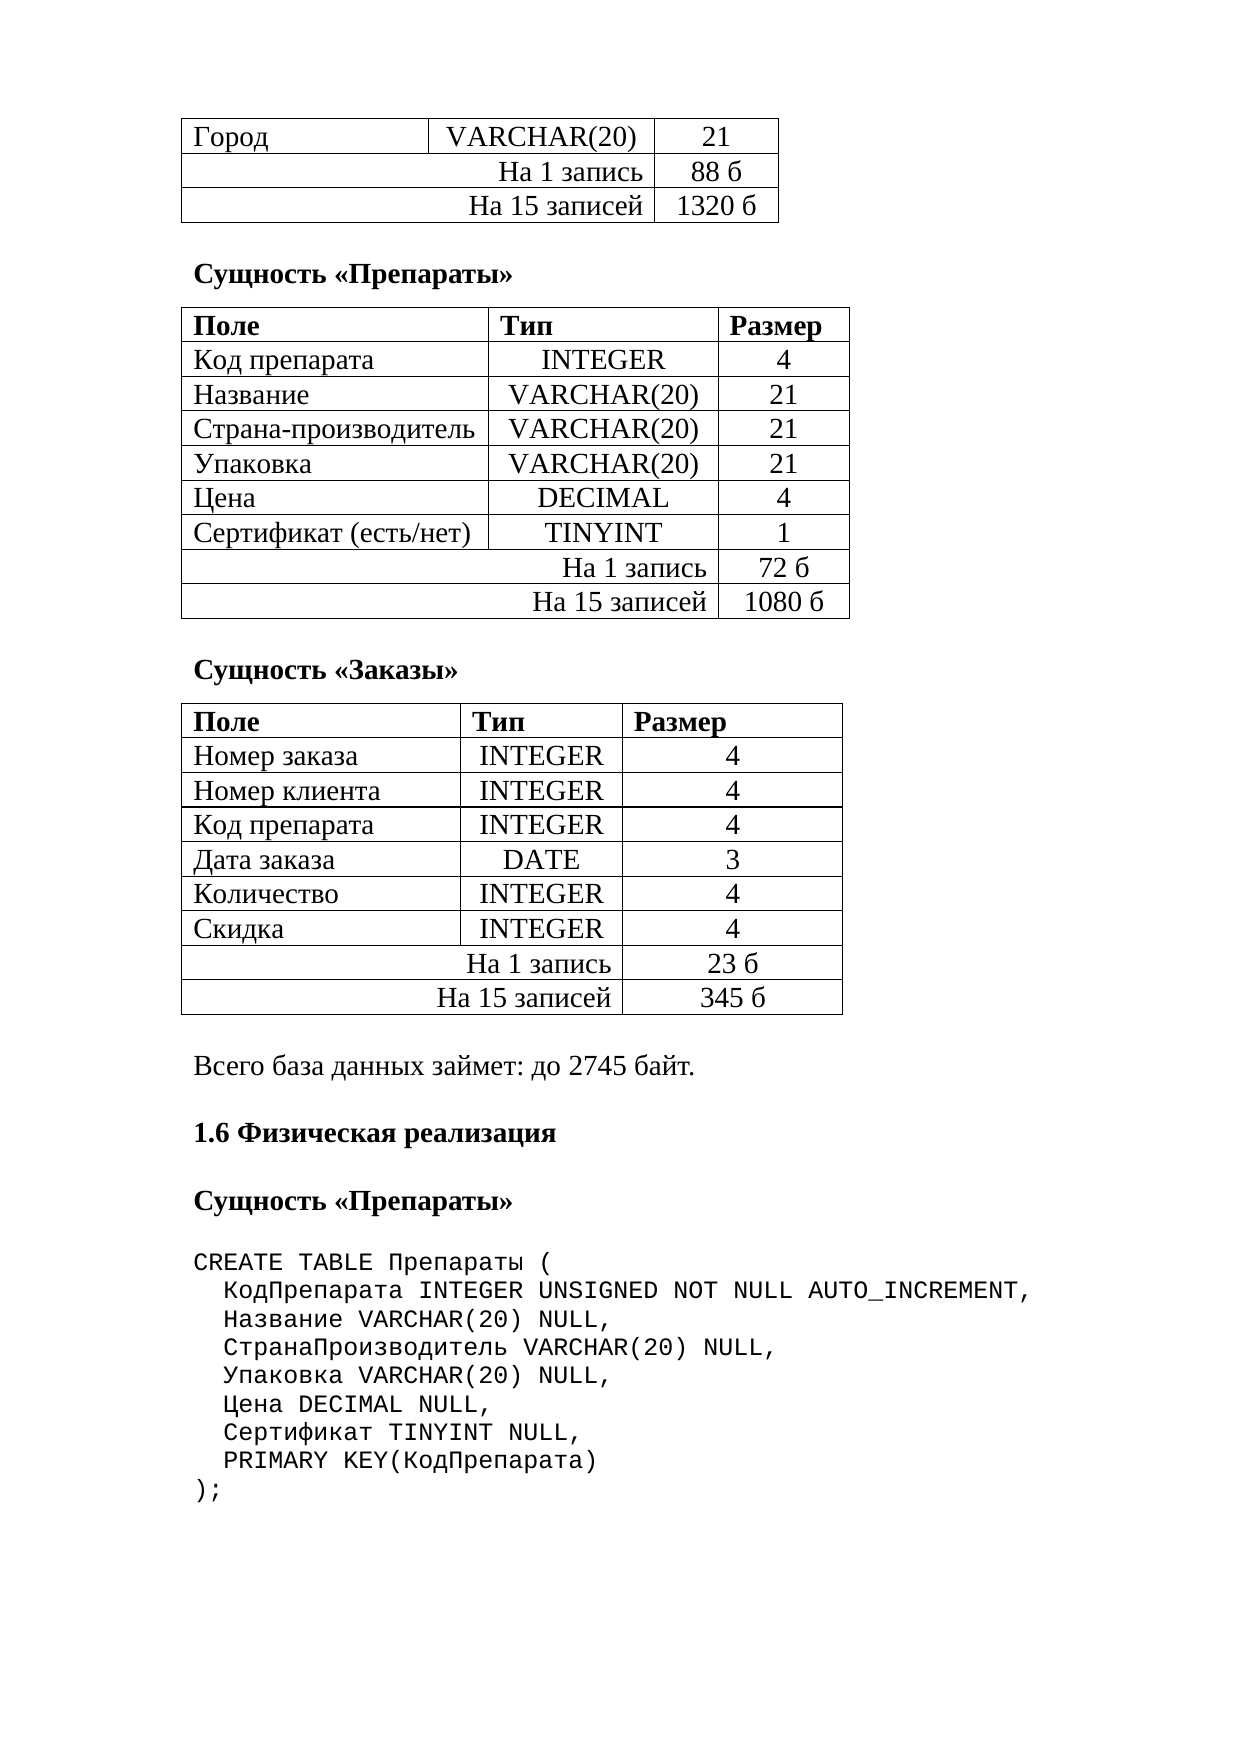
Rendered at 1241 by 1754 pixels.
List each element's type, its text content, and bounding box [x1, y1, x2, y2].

table_cell Скидка [182, 911, 460, 945]
table_cell 21 [655, 119, 778, 153]
table_cell INTEGER [461, 738, 622, 772]
table_cell 1080 б [719, 584, 849, 618]
table_cell VARCHAR(20) [489, 446, 718, 479]
table_cell 1320 б [655, 188, 778, 222]
table_cell На 1 запись [182, 946, 622, 979]
list Сущность «Препараты» [193, 1183, 1122, 1216]
list ); [193, 1476, 1122, 1505]
table_cell Страна-производитель [182, 411, 488, 445]
table_cell 21 [719, 377, 849, 410]
table_cell Дата заказа [182, 842, 460, 876]
table_cell INTEGER [461, 877, 622, 910]
table_header Размер [719, 308, 849, 341]
table_cell Город [182, 119, 428, 153]
list Сущность «Препараты» [193, 256, 1122, 290]
table_cell INTEGER [461, 911, 622, 945]
table_cell Количество [182, 877, 460, 910]
table_cell VARCHAR(20) [489, 411, 718, 445]
table_cell На 15 записей [182, 584, 718, 618]
table_cell TINYINT [489, 515, 718, 549]
table_cell На 1 запись [182, 154, 654, 187]
table_cell 4 [623, 877, 842, 910]
table_cell 21 [719, 446, 849, 479]
table_cell INTEGER [461, 773, 622, 806]
table_cell 4 [719, 342, 849, 376]
table_cell 21 [719, 411, 849, 445]
list Упаковка VARCHAR(20) NULL, [193, 1363, 1122, 1391]
table_cell Код препарата [182, 342, 488, 376]
list КодПрепарата INTEGER UNSIGNED NOT NULL AUTO_INCREMENT, [193, 1278, 1122, 1306]
table_cell INTEGER [489, 342, 718, 376]
table_header Тип [461, 704, 622, 737]
table_cell VARCHAR(20) [429, 119, 654, 153]
table_cell Упаковка [182, 446, 488, 479]
list Цена DECIMAL NULL, [193, 1391, 1122, 1420]
table_header Размер [623, 704, 842, 737]
table_header Поле [182, 308, 488, 341]
list СтранаПроизводитель VARCHAR(20) NULL, [193, 1335, 1122, 1363]
table_cell VARCHAR(20) [489, 377, 718, 410]
list CREATE TABLE Препараты ( [193, 1250, 1122, 1278]
table_cell 1 [719, 515, 849, 549]
table_cell На 15 записей [182, 188, 654, 222]
table_cell INTEGER [461, 808, 622, 841]
table_cell 23 б [623, 946, 842, 979]
list Название VARCHAR(20) NULL, [193, 1306, 1122, 1335]
table_cell 4 [623, 808, 842, 841]
table_cell Название [182, 377, 488, 410]
table_cell Номер клиента [182, 773, 460, 806]
table_cell Сертификат (есть/нет) [182, 515, 488, 549]
table_cell 3 [623, 842, 842, 876]
table_cell 4 [623, 738, 842, 772]
list 1.6 Физическая реализация [193, 1116, 1122, 1149]
table_header Тип [489, 308, 718, 341]
table_cell 4 [623, 911, 842, 945]
list PRIMARY KEY(КодПрепарата) [193, 1448, 1122, 1476]
table_cell На 15 записей [182, 980, 622, 1014]
table_cell DECIMAL [489, 481, 718, 514]
table_cell 72 б [719, 550, 849, 583]
table_cell На 1 запись [182, 550, 718, 583]
table_cell 88 б [655, 154, 778, 187]
table_header Поле [182, 704, 460, 737]
table_cell Код препарата [182, 808, 460, 841]
table_cell DATE [461, 842, 622, 876]
table_cell 345 б [623, 980, 842, 1014]
list Сущность «Заказы» [193, 652, 1122, 686]
table_cell 4 [719, 481, 849, 514]
table_cell Номер заказа [182, 738, 460, 772]
list Всего база данных займет: до 2745 байт. [193, 1048, 1122, 1082]
table_cell 4 [623, 773, 842, 806]
list Сертификат TINYINT NULL, [193, 1420, 1122, 1448]
table_cell Цена [182, 481, 488, 514]
